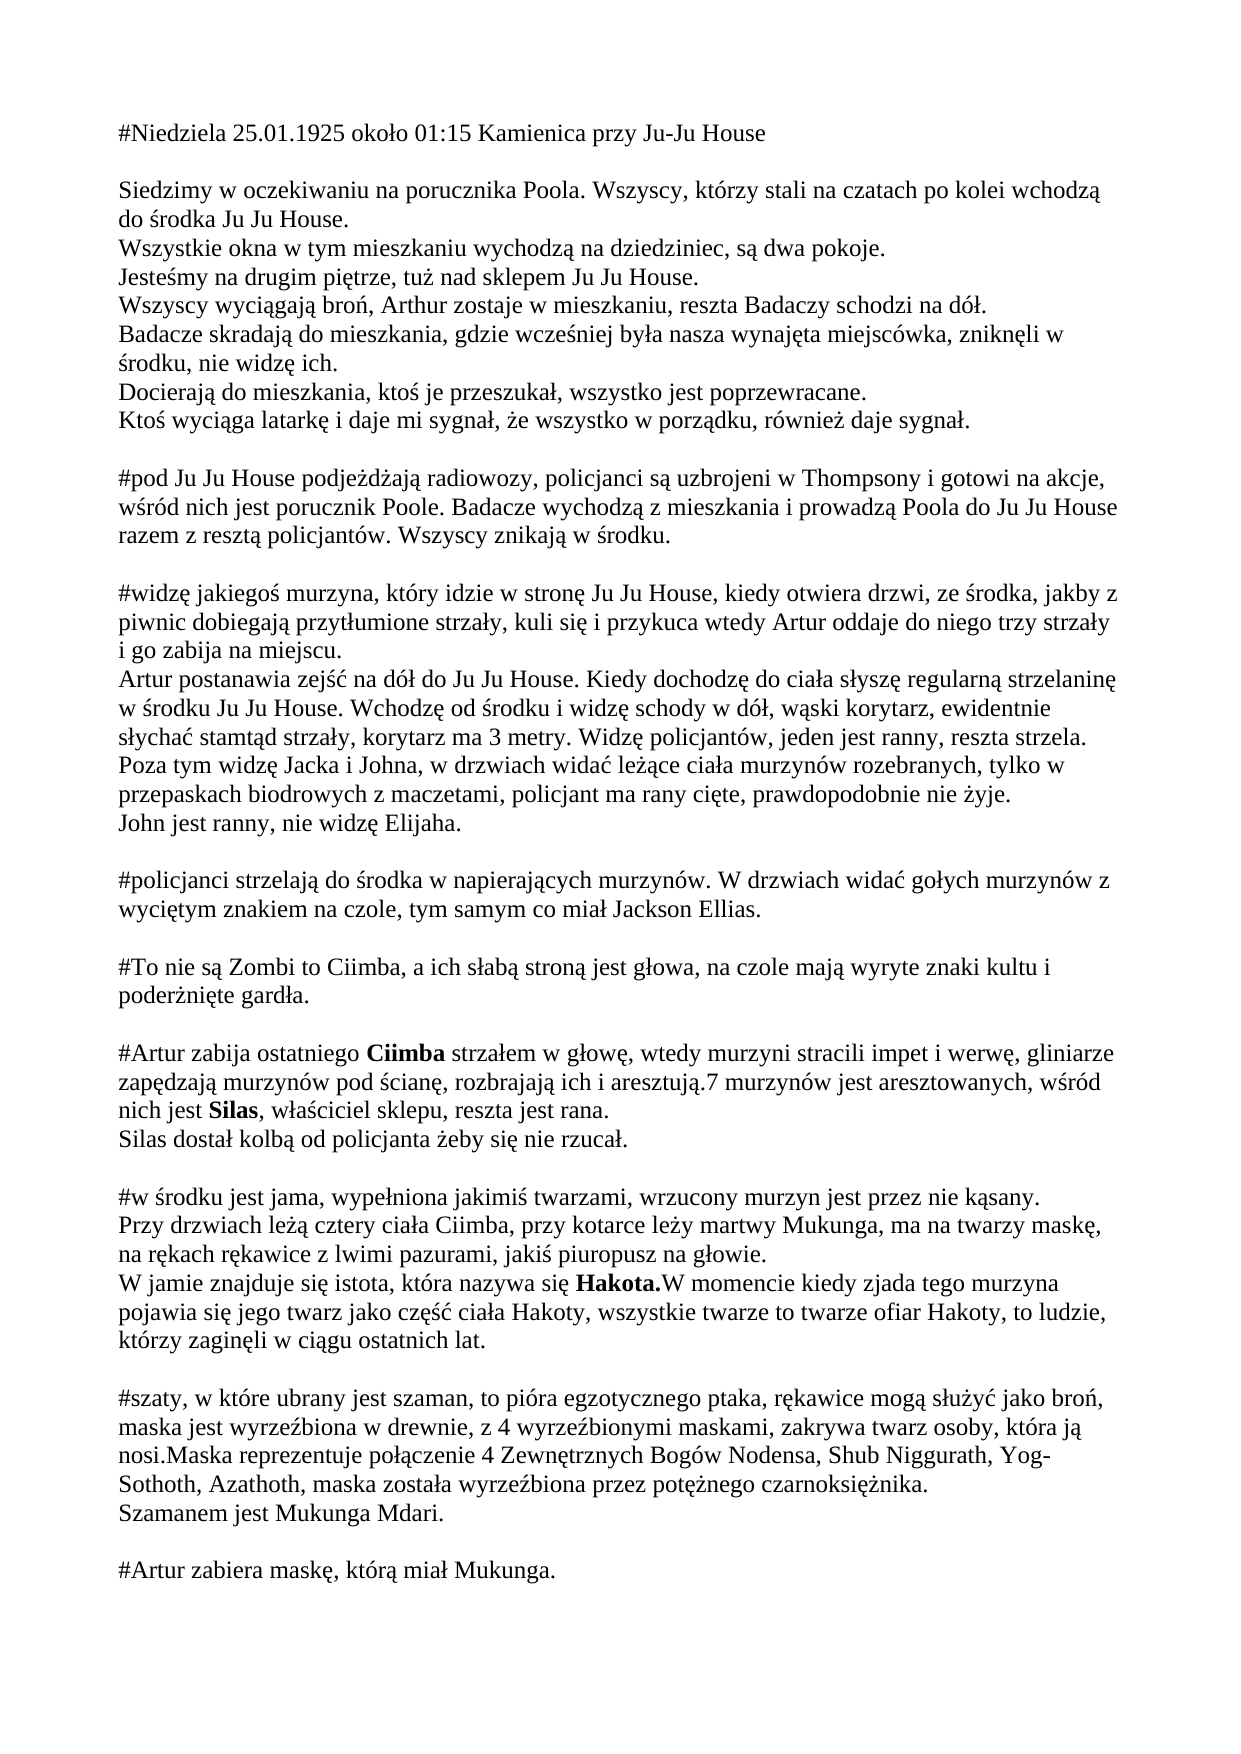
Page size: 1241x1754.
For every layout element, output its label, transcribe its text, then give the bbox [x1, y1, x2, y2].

text #To nie są Zombi to Ciimba, a ich słabą stroną jest głowa, na czole mają wyryte znaki kultu i poderżnięte gardła. [118, 952, 1122, 1009]
text #Artur zabiera maskę, którą miał Mukunga. [118, 1556, 1122, 1584]
text Szamanem jest Mukunga Mdari. [118, 1498, 1122, 1527]
text Wszyscy wyciągają broń, Arthur zostaje w mieszkaniu, reszta Badaczy schodzi na dół. [118, 291, 1122, 319]
text #w środku jest jama, wypełniona jakimiś twarzami, wrzucony murzyn jest przez nie kąsany. [118, 1182, 1122, 1211]
text #pod Ju Ju House podjeżdżają radiowozy, policjanci są uzbrojeni w Thompsony i gotowi na akcje, wśród nich jest porucznik Poole. Badacze wychodzą z mieszkania i prowadzą Poola do Ju Ju House razem z resztą policjantów. Wszyscy znikają w środku. [118, 463, 1122, 549]
text Przy drzwiach leżą cztery ciała Ciimba, przy kotarce leży martwy Mukunga, ma na twarzy maskę, na rękach rękawice z lwimi pazurami, jakiś piuropusz na głowie. [118, 1211, 1122, 1268]
text Silas dostał kolbą od policjanta żeby się nie rzucał. [118, 1124, 1122, 1153]
text #Niedziela 25.01.1925 około 01:15 Kamienica przy Ju-Ju House [118, 118, 1122, 147]
text #policjanci strzelają do środka w napierających murzynów. W drzwiach widać gołych murzynów z wyciętym znakiem na czole, tym samym co miał Jackson Ellias. [118, 866, 1122, 923]
text W jamie znajduje się istota, która nazywa się Hakota.W momencie kiedy zjada tego murzyna pojawia się jego twarz jako część ciała Hakoty, wszystkie twarze to twarze ofiar Hakoty, to ludzie, którzy zaginęli w ciągu ostatnich lat. [118, 1268, 1122, 1354]
text Wszystkie okna w tym mieszkaniu wychodzą na dziedziniec, są dwa pokoje. [118, 233, 1122, 262]
text Siedzimy w oczekiwaniu na porucznika Poola. Wszyscy, którzy stali na czatach po kolei wchodzą do środka Ju Ju House. [118, 176, 1122, 233]
text Artur postanawia zejść na dół do Ju Ju House. Kiedy dochodzę do ciała słyszę regularną strzelaninę w środku Ju Ju House. Wchodzę od środku i widzę schody w dół, wąski korytarz, ewidentnie słychać stamtąd strzały, korytarz ma 3 metry. Widzę policjantów, jeden jest ranny, reszta strzela. Poza tym widzę Jacka i Johna, w drzwiach widać leżące ciała murzynów rozebranych, tylko w przepaskach biodrowych z maczetami, policjant ma rany cięte, prawdopodobnie nie żyje. [118, 664, 1122, 808]
text #Artur zabija ostatniego Ciimba strzałem w głowę, wtedy murzyni stracili impet i werwę, gliniarze zapędzają murzynów pod ścianę, rozbrajają ich i aresztują.7 murzynów jest aresztowanych, wśród nich jest Silas, właściciel sklepu, reszta jest rana. [118, 1038, 1122, 1124]
text Jesteśmy na drugim piętrze, tuż nad sklepem Ju Ju House. [118, 262, 1122, 291]
text #widzę jakiegoś murzyna, który idzie w stronę Ju Ju House, kiedy otwiera drzwi, ze środka, jakby z piwnic dobiegają przytłumione strzały, kuli się i przykuca wtedy Artur oddaje do niego trzy strzały i go zabija na miejscu. [118, 578, 1122, 664]
text Ktoś wyciąga latarkę i daje mi sygnał, że wszystko w porządku, również daje sygnał. [118, 406, 1122, 434]
text Badacze skradają do mieszkania, gdzie wcześniej była nasza wynajęta miejscówka, zniknęli w środku, nie widzę ich. [118, 319, 1122, 377]
text #szaty, w które ubrany jest szaman, to pióra egzotycznego ptaka, rękawice mogą służyć jako broń, maska jest wyrzeźbiona w drewnie, z 4 wyrzeźbionymi maskami, zakrywa twarz osoby, która ją nosi.Maska reprezentuje połączenie 4 Zewnętrznych Bogów Nodensa, Shub Niggurath, Yog-Sothoth, Azathoth, maska została wyrzeźbiona przez potężnego czarnoksiężnika. [118, 1383, 1122, 1498]
text John jest ranny, nie widzę Elijaha. [118, 808, 1122, 837]
text Docierają do mieszkania, ktoś je przeszukał, wszystko jest poprzewracane. [118, 377, 1122, 406]
